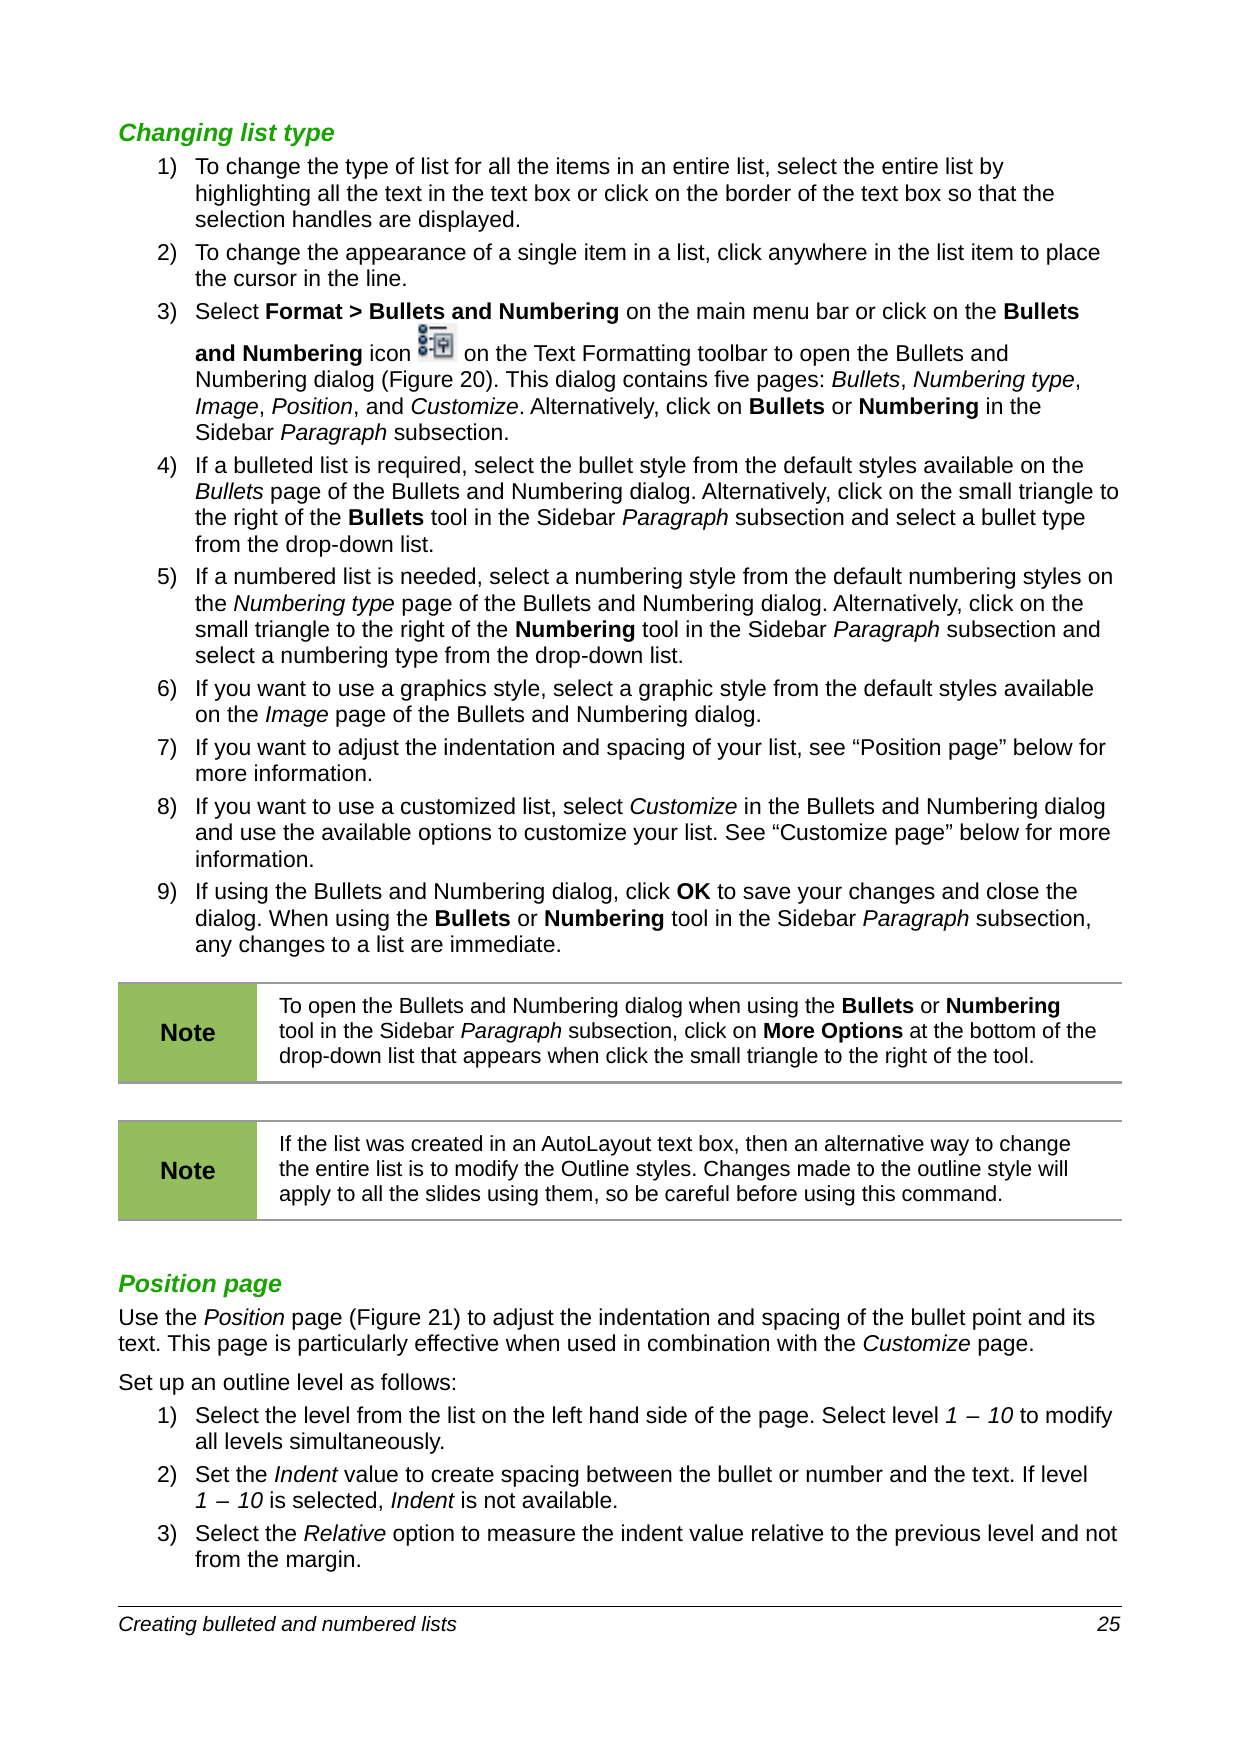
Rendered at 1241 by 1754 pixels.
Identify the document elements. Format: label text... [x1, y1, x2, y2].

list If a numbered list is needed, select a numbering style from the default numbering styles on the Numbering type page of the Bullets and Numbering dialog. Alternatively, click on the small triangle to the right of the Numbering tool in the Sidebar Paragraph subsection and select a numbering type from the drop-down list. [177, 563, 1122, 669]
table_header Note [118, 984, 257, 1081]
list Select the Relative option to measure the indent value relative to the previous level and not from the margin. [177, 1520, 1122, 1572]
list Select the level from the list on the left hand side of the page. Select level 1 – 10 to modify all levels simultaneously. [177, 1402, 1122, 1454]
list Select Format > Bullets and Numbering on the main menu bar or click on the Bullets and Numbering icon on the Text Formatting toolbar to open the Bullets and Numbering dialog (Figure 20). This dialog contains five pages: Bullets, Numbering type, Image, Position, and Customize. Alternatively, click on Bullets or Numbering in the Sidebar Paragraph subsection. [177, 298, 1122, 445]
list If you want to use a graphics style, select a graphic style from the default styles available on the Image page of the Bullets and Numbering dialog. [177, 675, 1122, 728]
list To change the type of list for all the items in an entire list, select the entire list by highlighting all the text in the text box or click on the border of the text box so that the selection handles are displayed. [177, 153, 1122, 232]
text Use the Position page (Figure 21) to adjust the indentation and spacing of the bullet point and its text. This page is particularly effective when used in combination with the Customize page. [118, 1304, 1122, 1356]
list If you want to use a customized list, select Customize in the Bullets and Numbering dialog and use the available options to customize your list. See “Customize page” below for more information. [177, 793, 1122, 872]
list If you want to adjust the indentation and spacing of your list, see “Position page” below for more information. [177, 734, 1122, 787]
list Set the Indent value to create spacing between the bullet or number and the text. If level 1 – 10 is selected, Indent is not available. [177, 1461, 1122, 1513]
table_header If the list was created in an AutoLayout text box, then an alternative way to change the entire list is to modify the Outline styles. Changes made to the outline style will apply to all the slides using them, so be careful before using this command. [258, 1122, 1122, 1219]
table_header Note [118, 1122, 257, 1219]
table_header To open the Bullets and Numbering dialog when using the Bullets or Numbering tool in the Sidebar Paragraph subsection, click on More Options at the bottom of the drop-down list that appears when click the small triangle to the right of the tool. [258, 984, 1122, 1081]
list Set up an outline level as follows: [118, 1369, 1122, 1395]
picture [417, 323, 458, 362]
subtitle Position page [118, 1268, 1122, 1297]
list If a bulleted list is required, select the bullet style from the default styles available on the Bullets page of the Bullets and Numbering dialog. Alternatively, click on the small triangle to the right of the Bullets tool in the Sidebar Paragraph subsection and select a bullet type from the drop-down list. [177, 452, 1122, 557]
list If using the Bullets and Numbering dialog, click OK to save your changes and close the dialog. When using the Bullets or Numbering tool in the Sidebar Paragraph subsection, any changes to a list are immediate. [177, 878, 1122, 957]
list To change the appearance of a single item in a list, click anywhere in the list item to place the cursor in the line. [177, 239, 1122, 291]
subtitle Changing list type [118, 118, 1122, 147]
